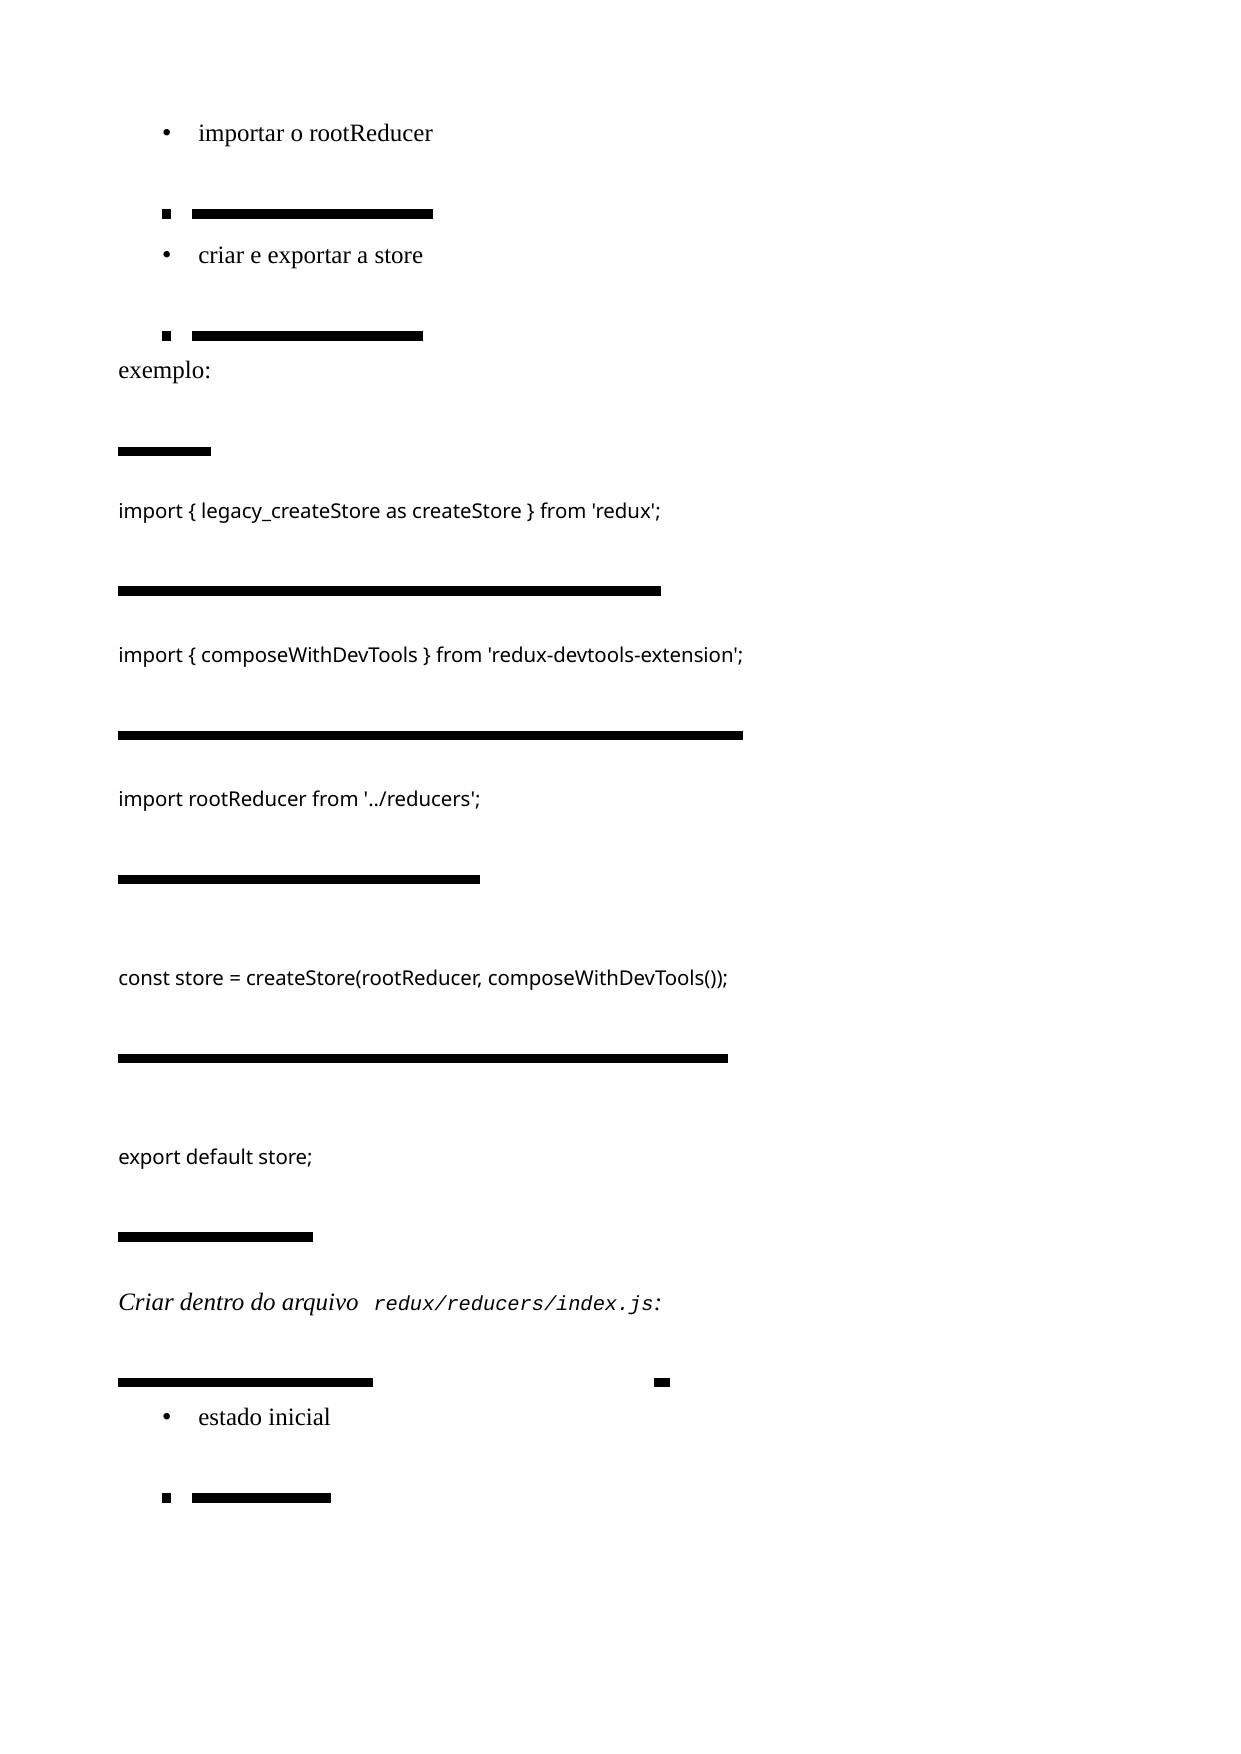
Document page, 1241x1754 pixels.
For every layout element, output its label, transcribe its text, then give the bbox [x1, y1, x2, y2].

text import { composeWithDevTools } from 'redux-devtools-extension'; [118, 641, 1122, 740]
text exemplo: [118, 356, 1122, 456]
text const store = createStore(rootReducer, composeWithDevTools()); [118, 964, 1122, 1063]
text import { legacy_createStore as createStore } from 'redux'; [118, 496, 1122, 596]
list importar o rootReducer [162, 118, 1122, 219]
list estado inicial [162, 1402, 1122, 1503]
text import rootReducer from '../reducers'; [118, 785, 1122, 884]
text export default store; [118, 1142, 1122, 1242]
text Criar dentro do arquivo redux/reducers/index.js: [118, 1287, 1122, 1387]
list criar e exportar a store [162, 240, 1122, 341]
